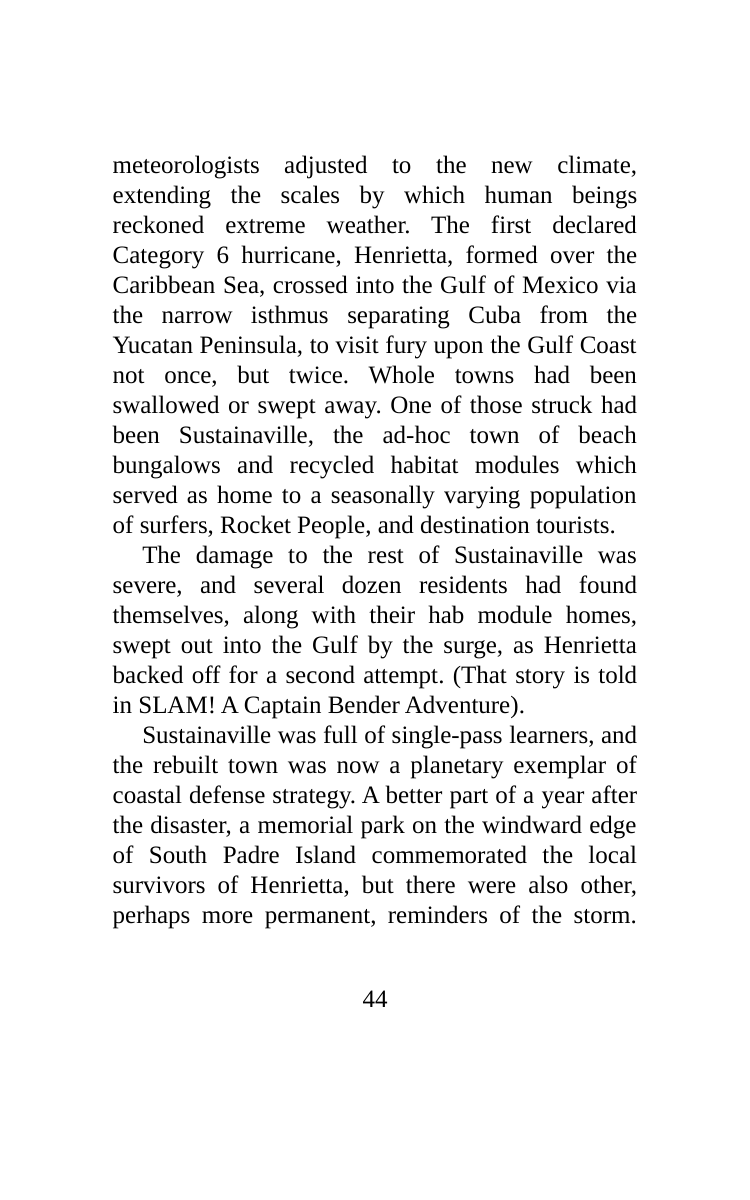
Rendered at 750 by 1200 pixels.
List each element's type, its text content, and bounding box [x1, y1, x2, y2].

text meteorologists adjusted to the new climate, extending the scales by which human beings reckoned extreme weather. The first declared Category 6 hurricane, Henrietta, formed over the Caribbean Sea, crossed into the Gulf of Mexico via the narrow isthmus separating Cuba from the Yucatan Peninsula, to visit fury upon the Gulf Coast not once, but twice. Whole towns had been swallowed or swept away. One of those struck had been Sustainaville, the ad-hoc town of beach bungalows and recycled habitat modules which served as home to a seasonally varying population of surfers, Rocket People, and destination tourists. [112, 150, 637, 540]
text Sustainaville was full of single-pass learners, and the rebuilt town was now a planetary exemplar of coastal defense strategy. A better part of a year after the disaster, a memorial park on the windward edge of South Padre Island commemorated the local survivors of Henrietta, but there were also other, perhaps more permanent, reminders of the storm. [112, 720, 637, 930]
text The damage to the rest of Sustainaville was severe, and several dozen residents had found themselves, along with their hab module homes, swept out into the Gulf by the surge, as Henrietta backed off for a second attempt. (That story is told in SLAM! A Captain Bender Adventure). [112, 540, 637, 720]
